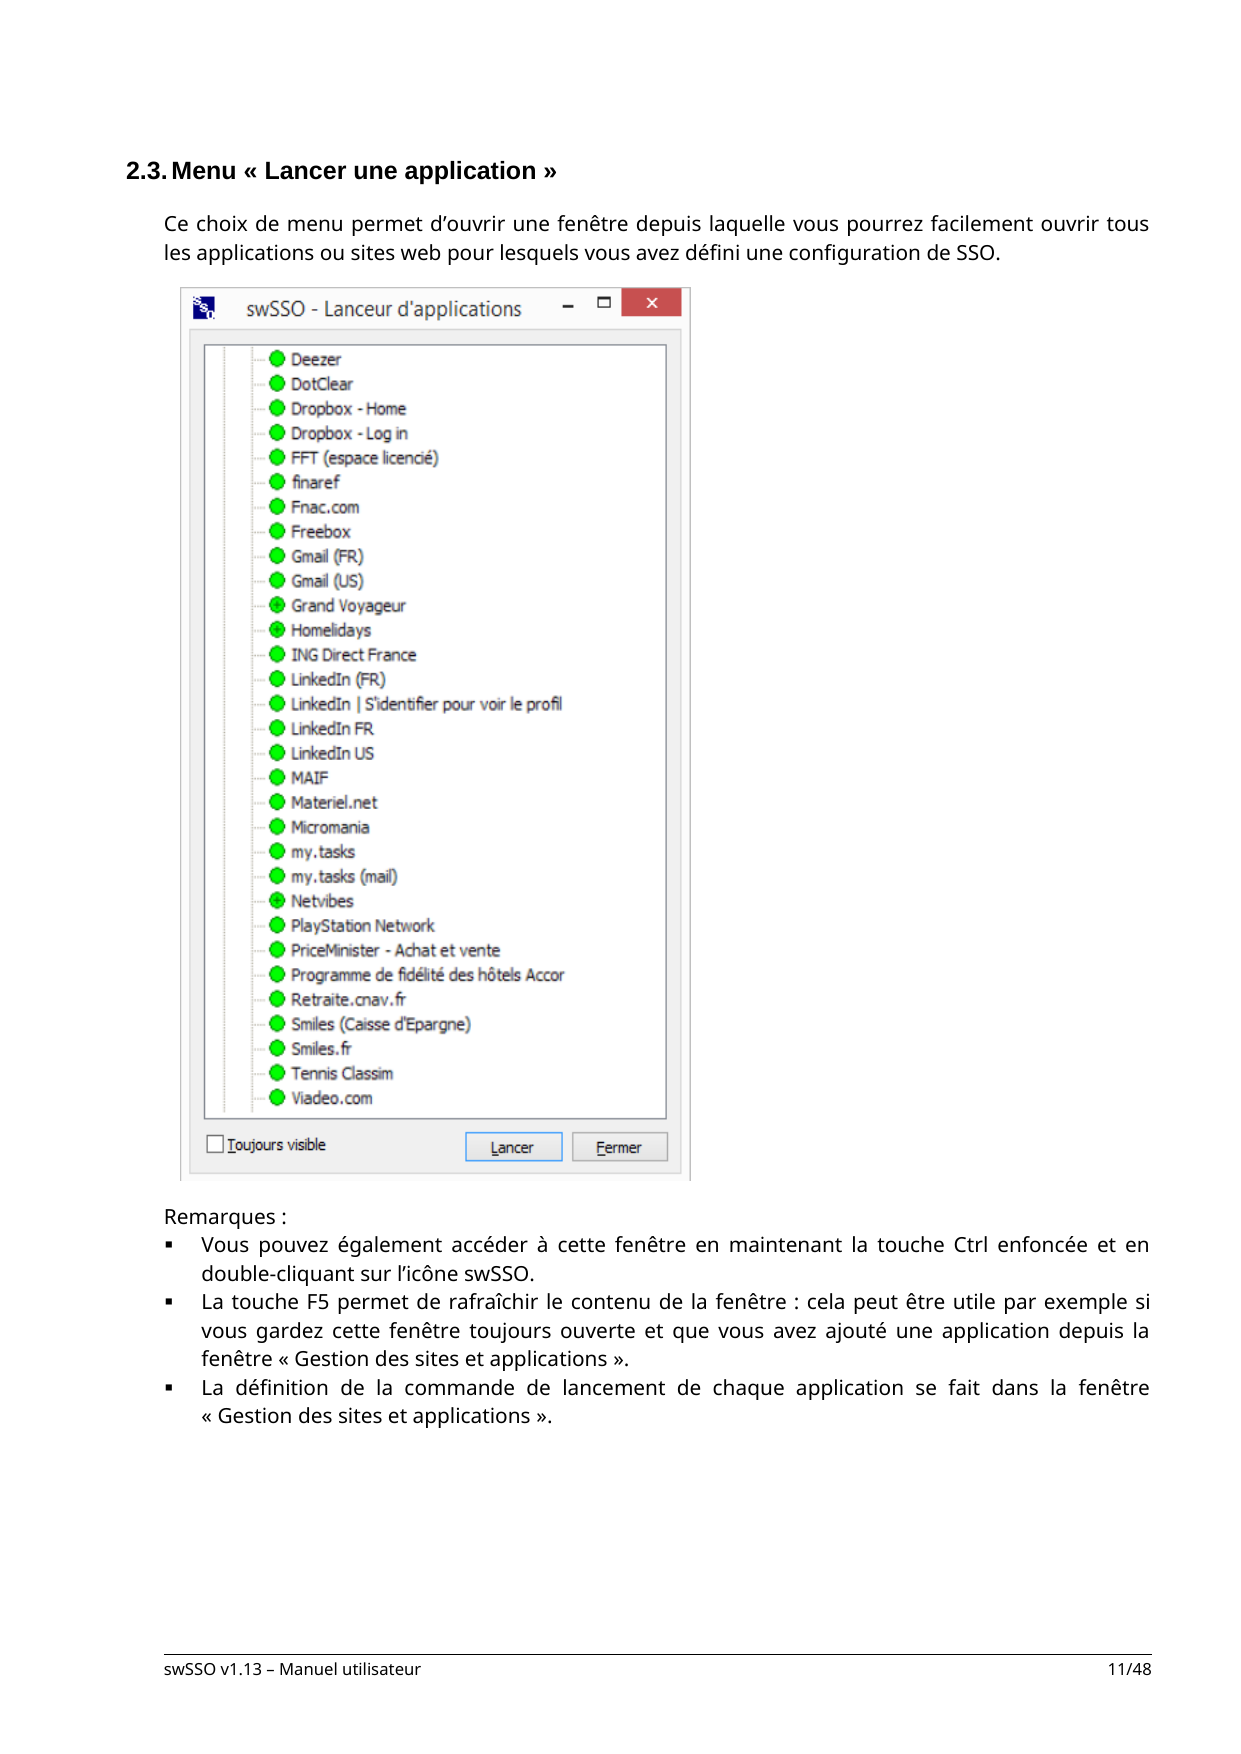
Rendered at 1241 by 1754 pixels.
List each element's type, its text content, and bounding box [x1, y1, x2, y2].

list Vous pouvez également accéder à cette fenêtre en maintenant la touche Ctrl enfoncée et en double-cliquant sur l’icône swSSO. [164, 1231, 1152, 1287]
list La définition de la commande de lancement de chaque application se fait dans la fenêtre « Gestion des sites et applications ». [164, 1373, 1152, 1430]
text Remarques : [164, 1202, 1152, 1231]
subtitle Menu « Lancer une application » [126, 156, 1152, 184]
list La touche F5 permet de rafraîchir le contenu de la fenêtre : cela peut être utile par exemple si vous gardez cette fenêtre toujours ouverte et que vous avez ajouté une application depuis la fenêtre « Gestion des sites et applications ». [164, 1287, 1152, 1373]
text Ce choix de menu permet d’ouvrir une fenêtre depuis laquelle vous pourrez facilement ouvrir tous les applications ou sites web pour lesquels vous avez défini une configuration de SSO. [164, 209, 1152, 266]
